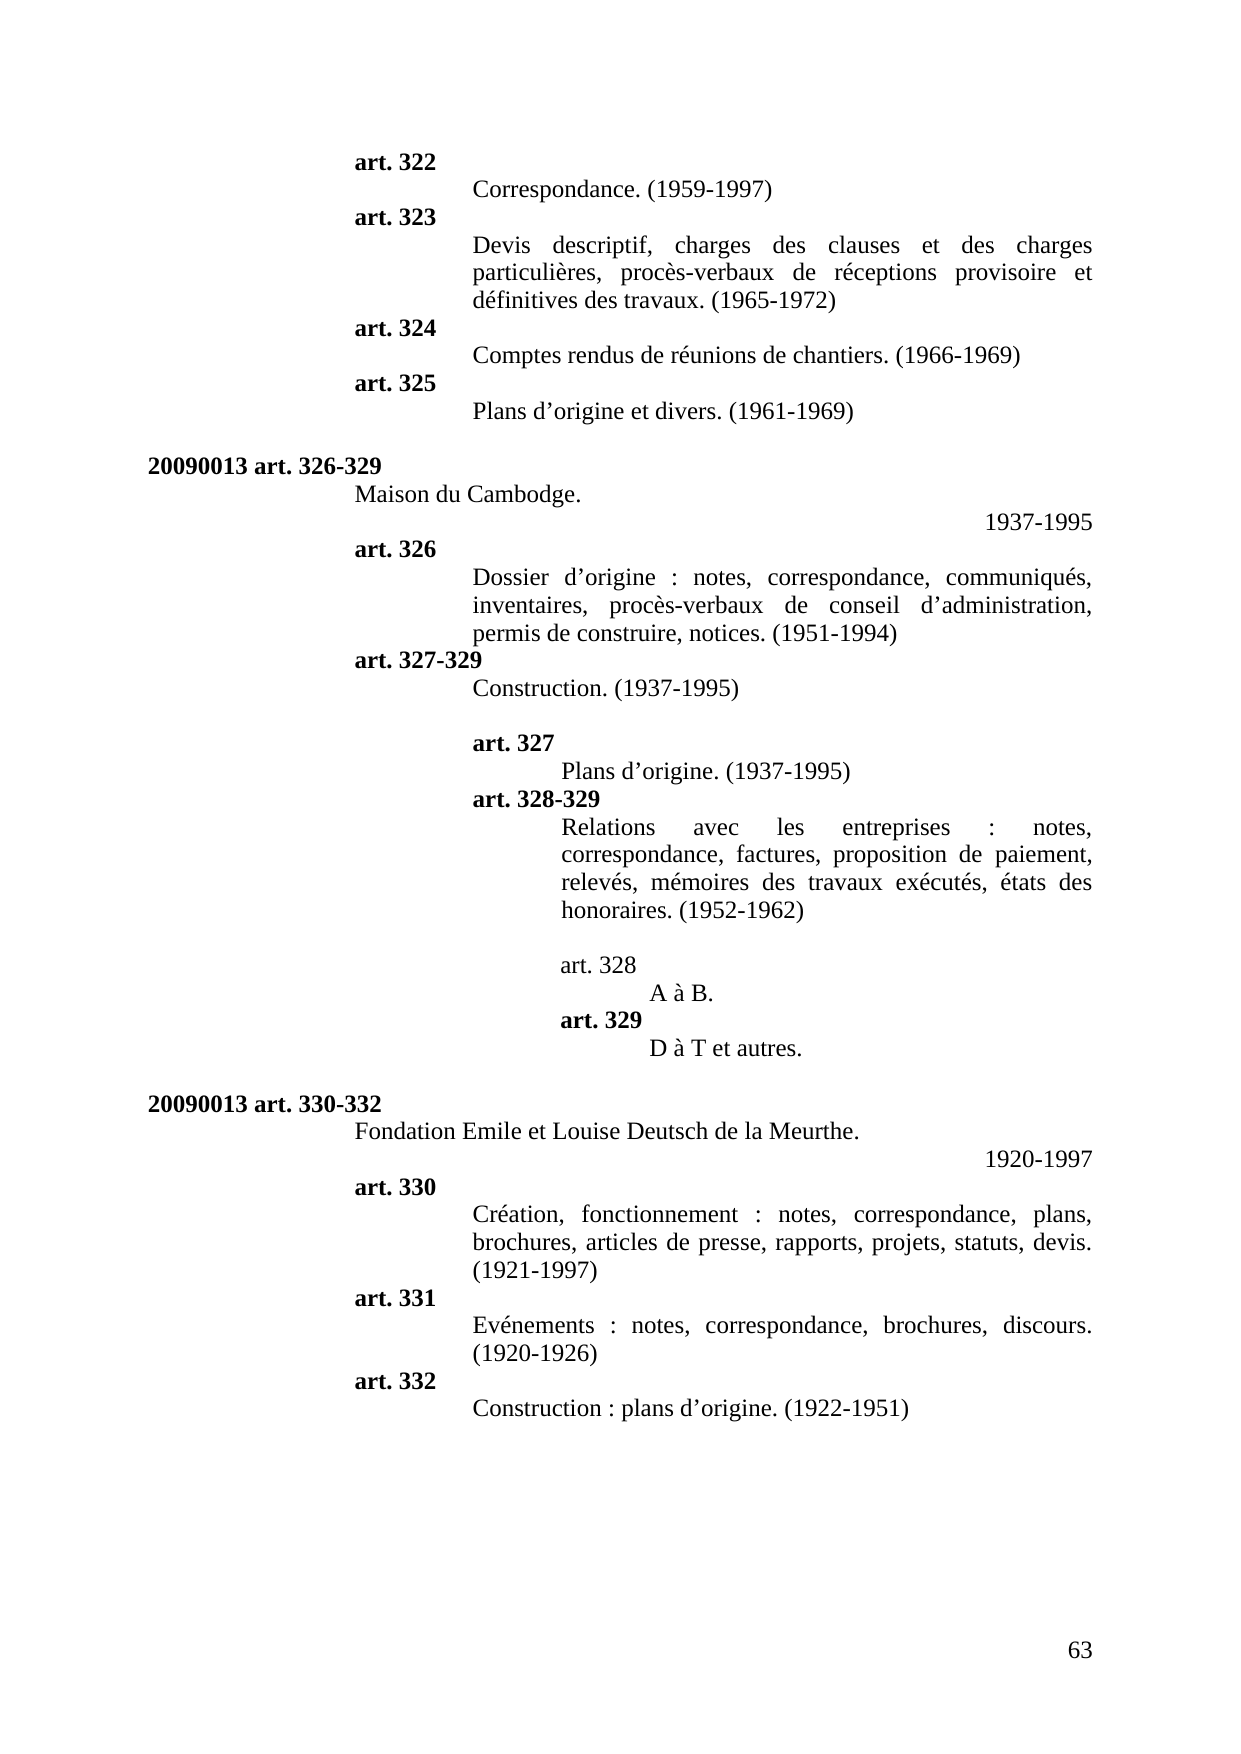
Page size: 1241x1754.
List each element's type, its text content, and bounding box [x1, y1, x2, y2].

text art. 328 [560, 951, 1093, 979]
text Comptes rendus de réunions de chantiers. (1966-1969) [472, 342, 1093, 369]
text Construction : plans d’origine. (1922-1951) [472, 1394, 1093, 1422]
text Dossier d’origine : notes, correspondance, communiqués, inventaires, procès-verbaux de conseil d’administration, permis de construire, notices. (1951-1994) [472, 563, 1093, 646]
text art. 324 [354, 314, 1093, 342]
text 1920-1997 [148, 1145, 1093, 1173]
text art. 332 [354, 1367, 1093, 1394]
text Fondation Emile et Louise Deutsch de la Meurthe. [354, 1117, 1093, 1145]
text Construction. (1937-1995) [472, 674, 1093, 702]
text 1937-1995 [148, 508, 1093, 536]
text art. 322 [354, 148, 1093, 175]
text A à B. [649, 979, 1093, 1007]
text art. 327-329 [354, 646, 1093, 674]
text Plans d’origine et divers. (1961-1969) [472, 397, 1093, 425]
text Correspondance. (1959-1997) [472, 175, 1093, 203]
text Devis descriptif, charges des clauses et des charges particulières, procès-verbaux de réceptions provisoire et définitives des travaux. (1965-1972) [472, 231, 1093, 314]
text Maison du Cambodge. [354, 480, 1093, 508]
text Plans d’origine. (1937-1995) [561, 757, 1093, 785]
text art. 328-329 [472, 785, 1093, 813]
text art. 326 [354, 536, 1093, 563]
text 20090013 art. 330-332 [148, 1090, 1093, 1117]
text Relations avec les entreprises : notes, correspondance, factures, proposition de paiement, relevés, mémoires des travaux exécutés, états des honoraires. (1952-1962) [561, 813, 1093, 923]
text Evénements : notes, correspondance, brochures, discours. (1920-1926) [472, 1311, 1093, 1367]
text art. 329 [560, 1007, 1093, 1034]
text art. 327 [472, 729, 1093, 757]
text art. 330 [354, 1173, 1093, 1201]
text Création, fonctionnement : notes, correspondance, plans, brochures, articles de presse, rapports, projets, statuts, devis. (1921-1997) [472, 1201, 1093, 1284]
text art. 323 [354, 203, 1093, 231]
text 20090013 art. 326-329 [148, 452, 1093, 480]
text D à T et autres. [649, 1034, 1093, 1062]
text art. 331 [354, 1284, 1093, 1311]
text art. 325 [354, 369, 1093, 397]
